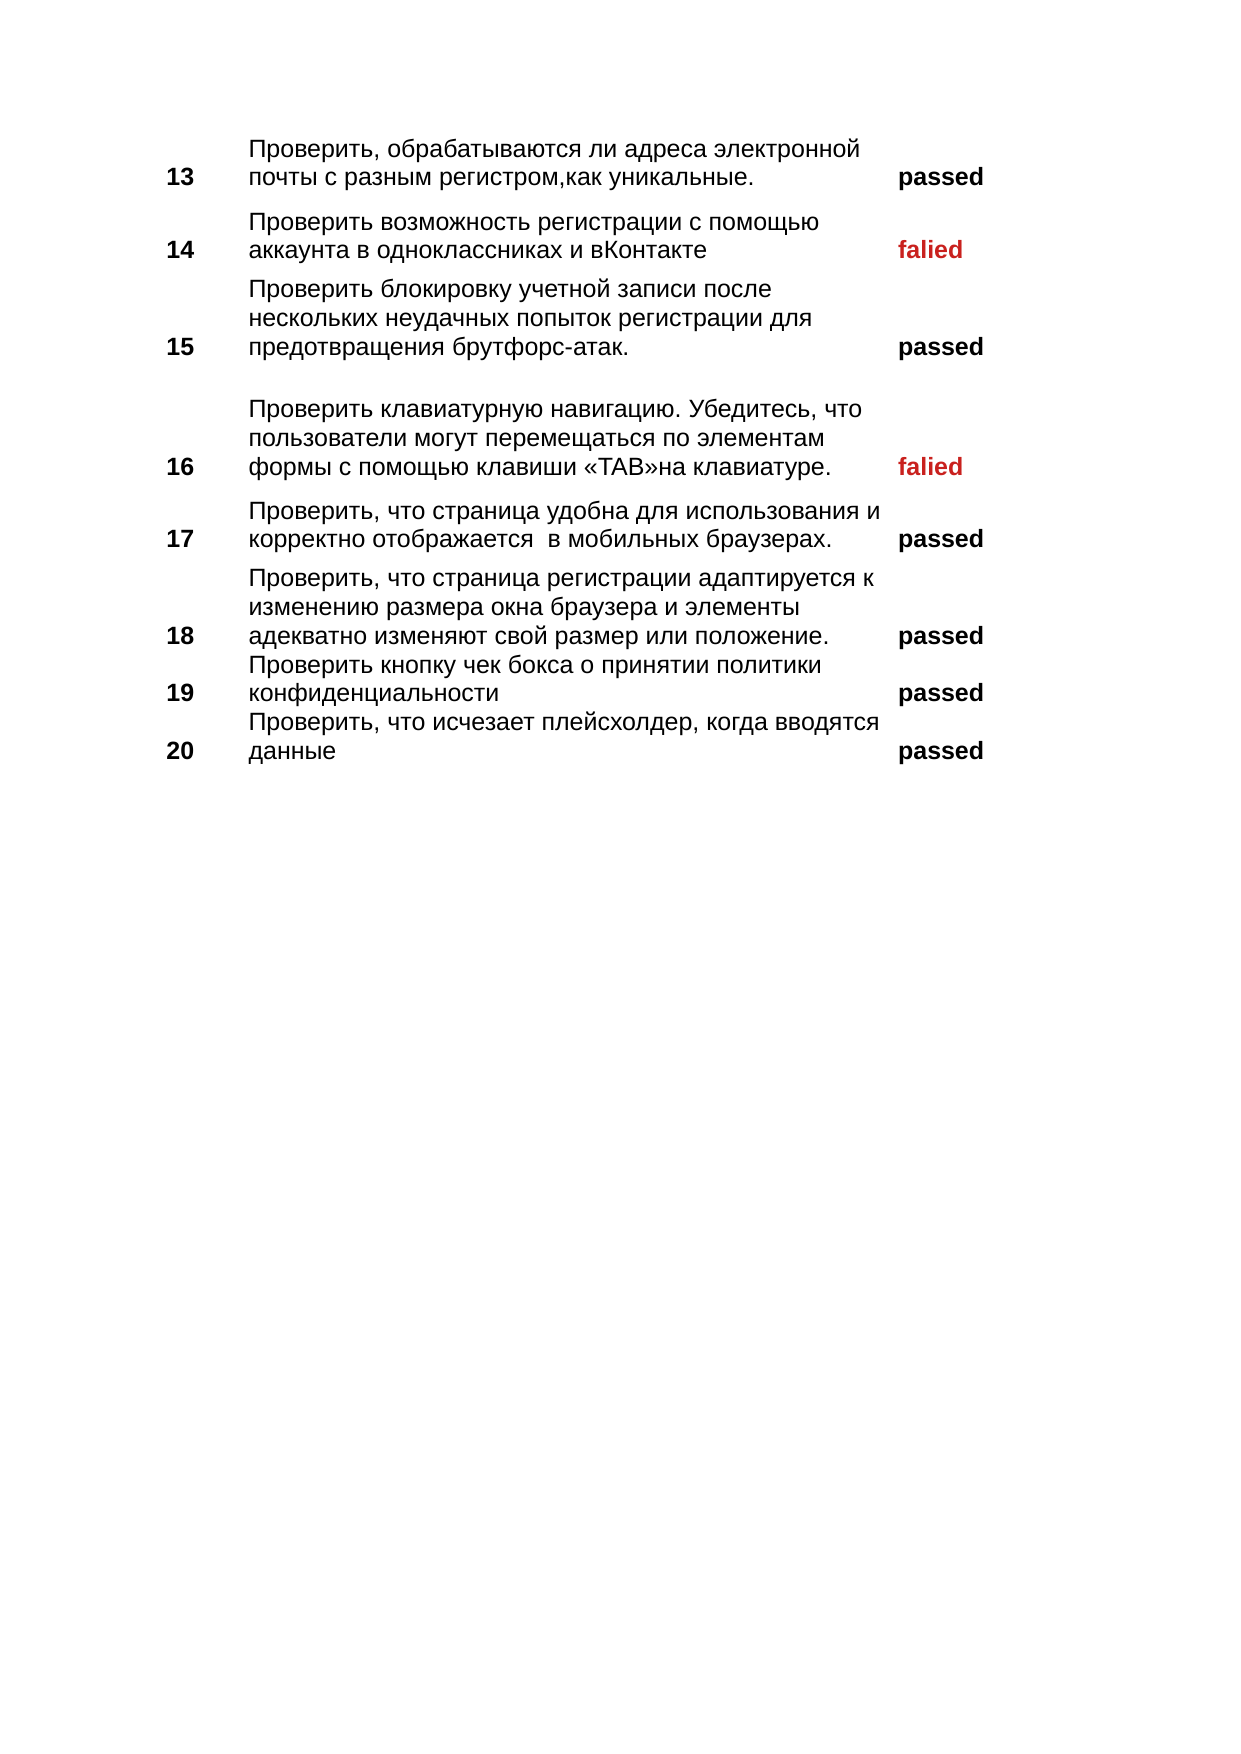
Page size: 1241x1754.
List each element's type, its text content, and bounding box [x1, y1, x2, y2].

table_cell 20 [115, 707, 245, 764]
table_cell passed [895, 480, 1060, 553]
table_cell 15 [115, 264, 245, 361]
table_cell Проверить, обрабатываются ли адреса электронной почты с разным регистром,как уникальные. [245, 118, 895, 191]
table_cell falied [895, 361, 1060, 480]
table_cell Проверить, что страница удобна для использования и корректно отображается в мобильных браузерах. [245, 480, 895, 553]
table_cell passed [895, 707, 1060, 764]
table_cell falied [895, 191, 1060, 264]
table_cell Проверить блокировку учетной записи после нескольких неудачных попыток регистрации для предотвращения брутфорс-атак. [245, 264, 895, 361]
table_cell 17 [115, 480, 245, 553]
table_cell 16 [115, 361, 245, 480]
table_cell passed [895, 553, 1060, 649]
table_cell Проверить клавиатурную навигацию. Убедитесь, что пользователи могут перемещаться по элементам формы с помощью клавиши «TAB»на клавиатуре. [245, 361, 895, 480]
table_cell passed [895, 650, 1060, 707]
table_cell 14 [115, 191, 245, 264]
table_cell Проверить, что страница регистрации адаптируется к изменению размера окна браузера и элементы адекватно изменяют свой размер или положение. [245, 553, 895, 649]
table_cell 19 [115, 650, 245, 707]
table_cell 18 [115, 553, 245, 649]
table_cell 13 [115, 118, 245, 191]
table_cell Проверить кнопку чек бокса о принятии политики конфиденциальности [245, 650, 895, 707]
table_cell passed [895, 118, 1060, 191]
table_cell passed [895, 264, 1060, 361]
table_cell Проверить возможность регистрации с помощью аккаунта в одноклассниках и вКонтакте [245, 191, 895, 264]
table_cell Проверить, что исчезает плейсхолдер, когда вводятся данные [245, 707, 895, 764]
